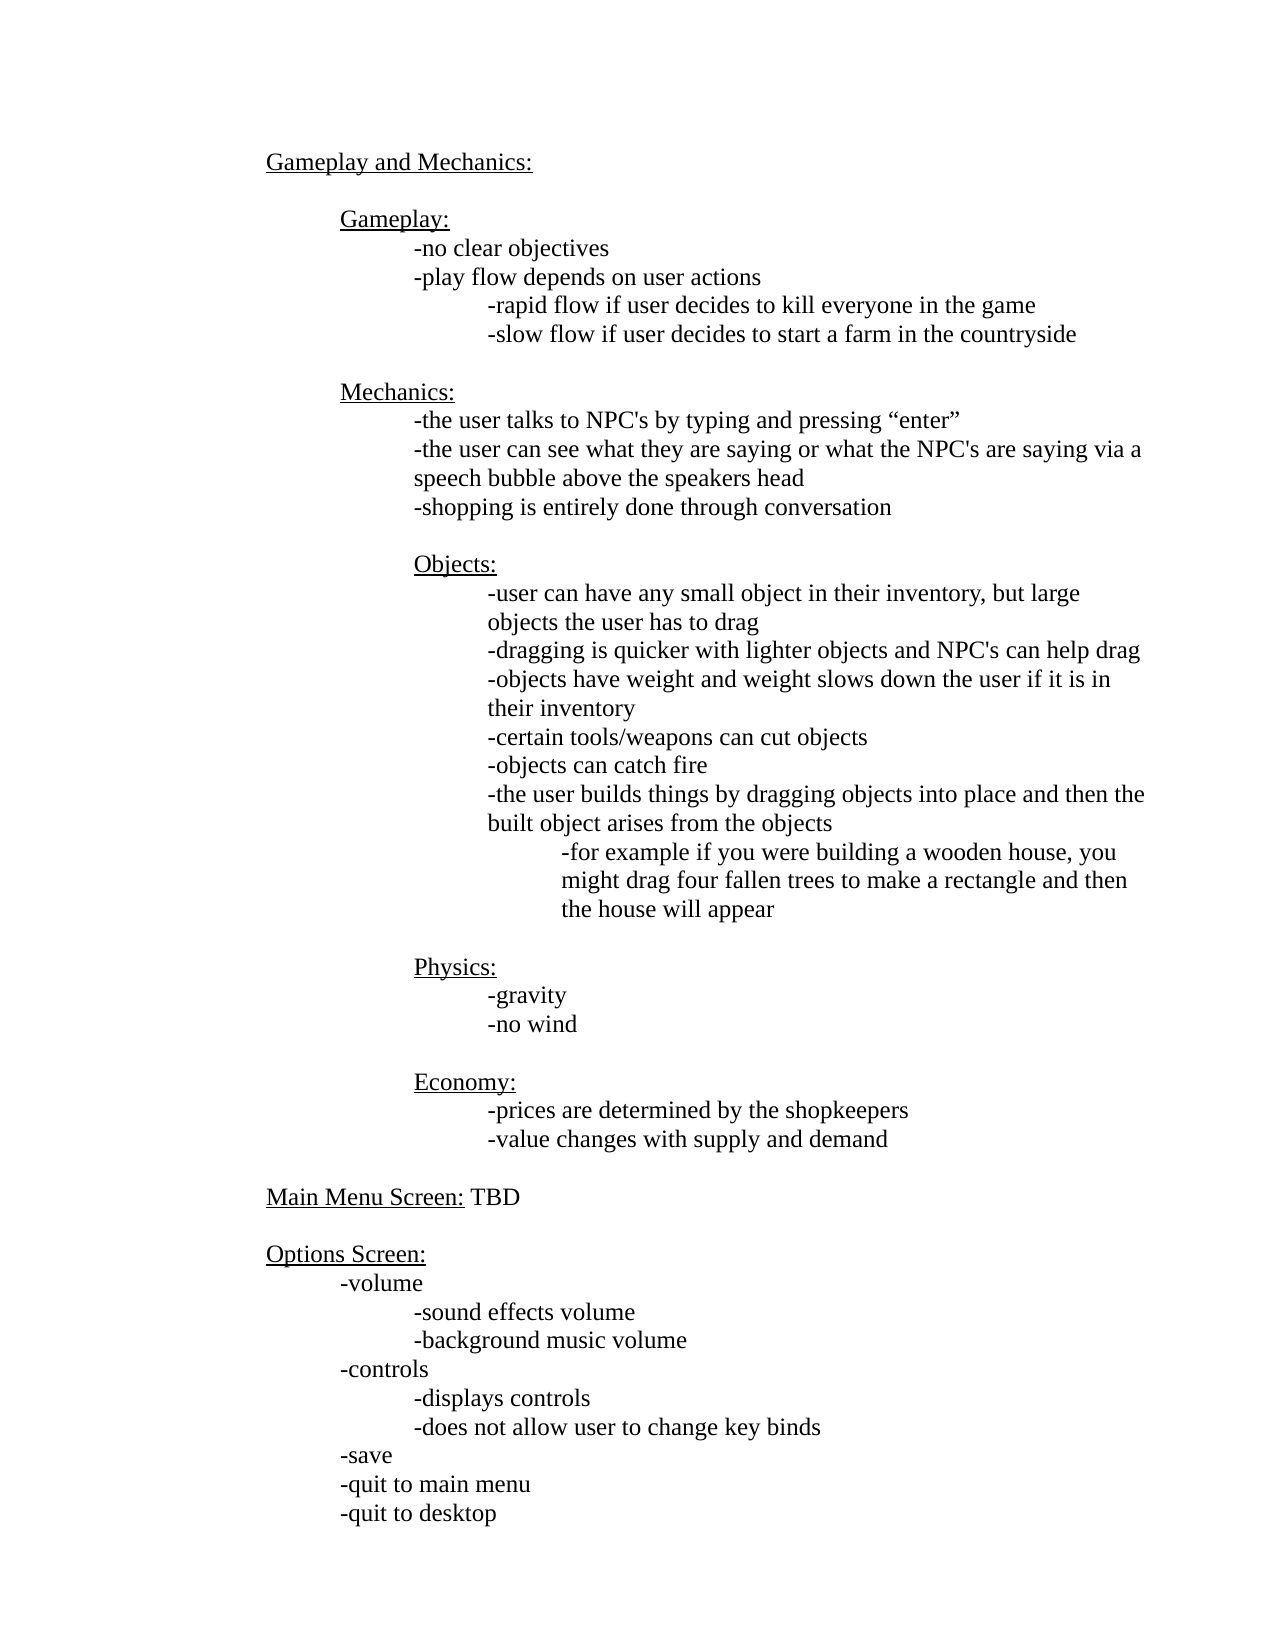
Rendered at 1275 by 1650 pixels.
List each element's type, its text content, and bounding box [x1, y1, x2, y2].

text -sound effects volume [118, 1297, 1157, 1326]
text -objects have weight and weight slows down the user if it is in their inventory [118, 664, 1157, 722]
text -dragging is quicker with lighter objects and NPC's can help drag [118, 636, 1157, 664]
text -rapid flow if user decides to kill everyone in the game [118, 291, 1157, 319]
text -value changes with supply and demand [118, 1124, 1157, 1153]
text -certain tools/weapons can cut objects [118, 722, 1157, 751]
text -does not allow user to change key binds [118, 1412, 1157, 1441]
text -objects can catch fire [118, 751, 1157, 779]
text -no clear objectives [118, 233, 1157, 262]
text -the user builds things by dragging objects into place and then the built object arises from the objects [118, 779, 1157, 837]
text Objects: [118, 549, 1157, 578]
text -the user can see what they are saying or what the NPC's are saying via a speech bubble above the speakers head [118, 434, 1157, 492]
text -background music volume [118, 1326, 1157, 1354]
text -quit to desktop [118, 1498, 1157, 1527]
text -volume [118, 1268, 1157, 1297]
text Gameplay and Mechanics: [118, 147, 1157, 176]
text -save [118, 1441, 1157, 1469]
text -displays controls [118, 1383, 1157, 1412]
text Options Screen: [118, 1239, 1157, 1268]
text Physics: [118, 952, 1157, 981]
text Mechanics: [118, 377, 1157, 406]
text -no wind [118, 1009, 1157, 1038]
text -for example if you were building a wooden house, you might drag four fallen trees to make a rectangle and then the house will appear [118, 837, 1157, 923]
text Main Menu Screen: TBD [118, 1182, 1157, 1211]
text -shopping is entirely done through conversation [118, 492, 1157, 521]
text Gameplay: [118, 204, 1157, 233]
text -controls [118, 1354, 1157, 1383]
text -quit to main menu [118, 1469, 1157, 1498]
text -slow flow if user decides to start a farm in the countryside [118, 319, 1157, 348]
text -the user talks to NPC's by typing and pressing “enter” [118, 406, 1157, 434]
text -play flow depends on user actions [118, 262, 1157, 291]
text Economy: [118, 1067, 1157, 1096]
text -gravity [118, 981, 1157, 1009]
text -prices are determined by the shopkeepers [118, 1096, 1157, 1124]
text -user can have any small object in their inventory, but large objects the user has to drag [118, 578, 1157, 636]
